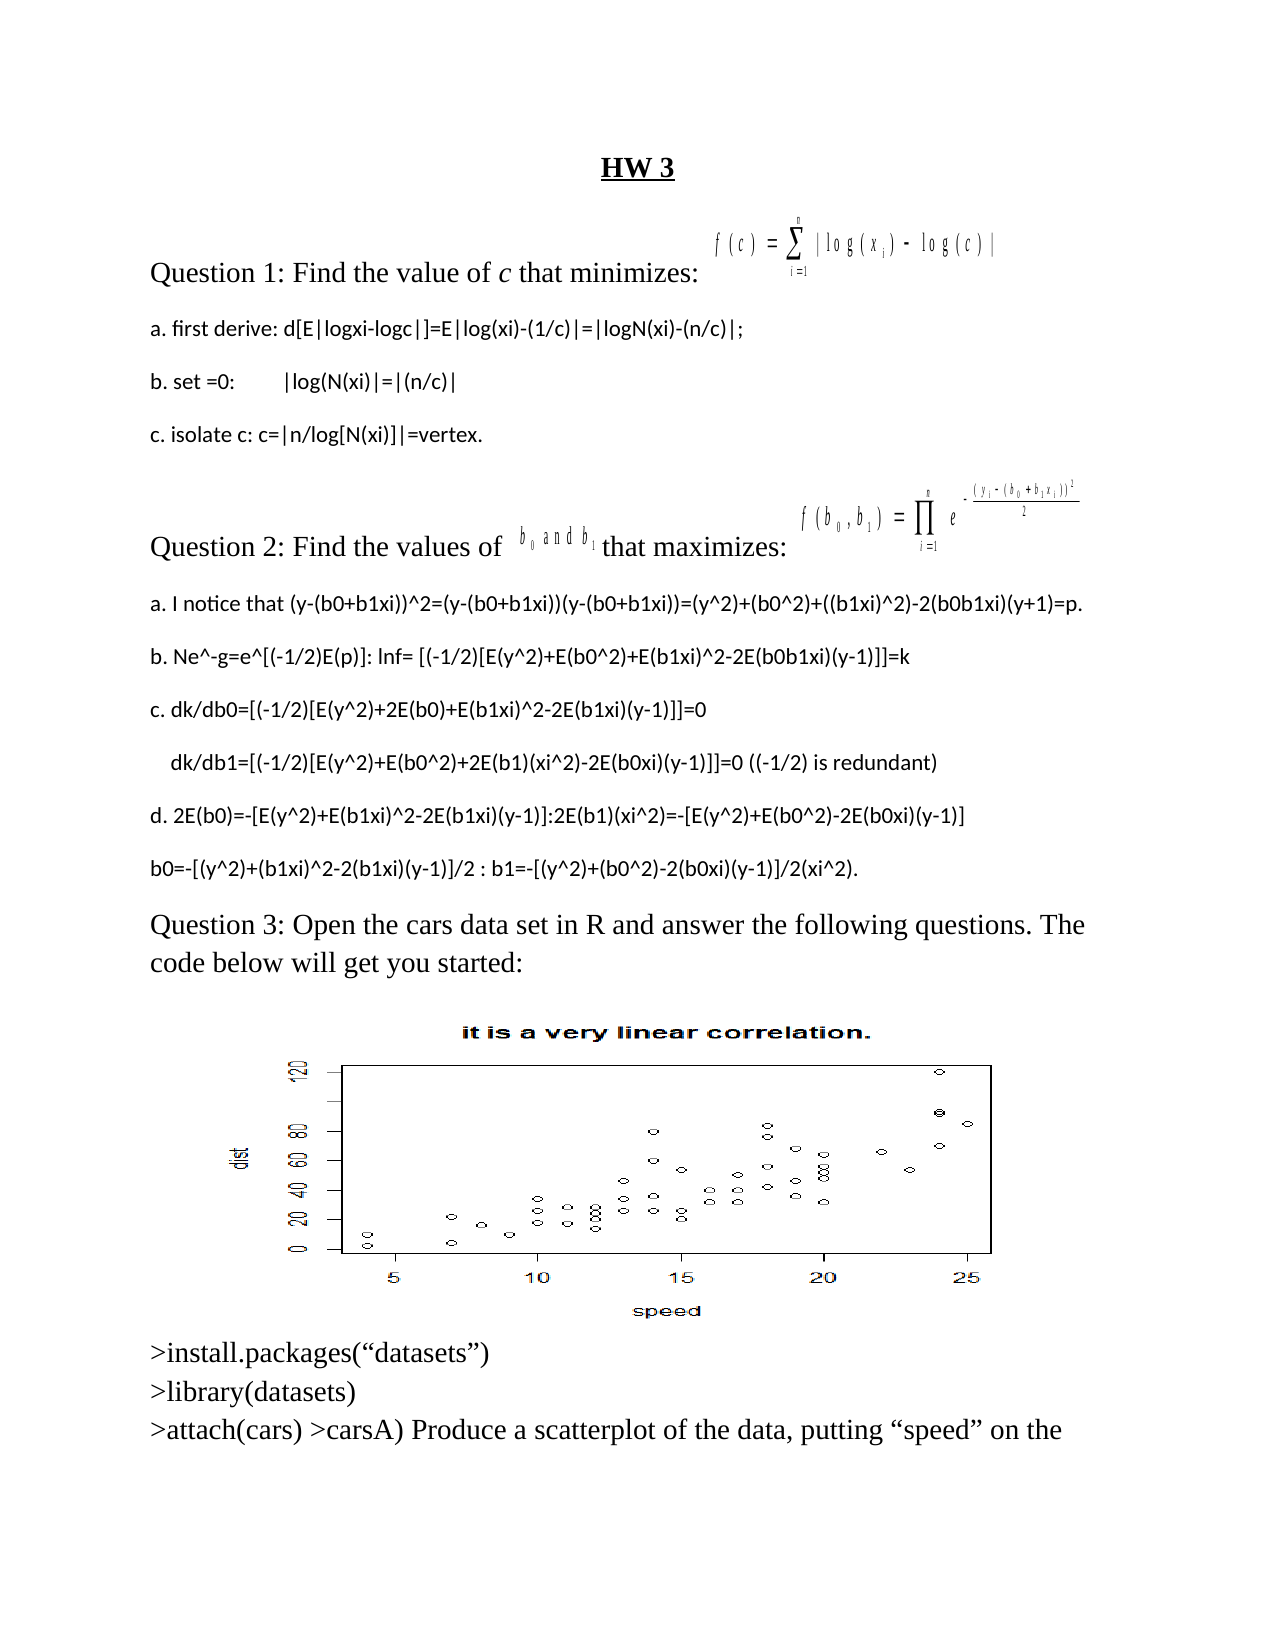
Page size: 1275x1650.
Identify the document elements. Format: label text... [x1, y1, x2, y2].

text Question 2: Find the values of that maximizes: [150, 473, 1125, 563]
text d. 2E(b0)=-[E(y^2)+E(b1xi)^2-2E(b1xi)(y-1)]:2E(b1)(xi^2)=-[E(y^2)+E(b0^2)-2E(b0xi)(y-1)] [150, 801, 1125, 829]
text c. dk/db0=[(-1/2)[E(y^2)+2E(b0)+E(b1xi)^2-2E(b1xi)(y-1)]]=0 [150, 695, 1125, 723]
text b. Ne^-g=e^[(-1/2)E(p)]: lnf= [(-1/2)[E(y^2)+E(b0^2)+E(b1xi)^2-2E(b0b1xi)(y-1)]]=k [150, 642, 1125, 670]
text Question 3: Open the cars data set in R and answer the following questions. The code below will get you started: >install.packages(“datasets”) >library(datasets) >attach(cars) >carsA) Produce a scatterplot of the data, putting “speed” on the [150, 907, 1125, 1446]
text b0=-[(y^2)+(b1xi)^2-2(b1xi)(y-1)]/2 : b1=-[(y^2)+(b0^2)-2(b0xi)(y-1)]/2(xi^2). [150, 854, 1125, 882]
text a. I notice that (y-(b0+b1xi))^2=(y-(b0+b1xi))(y-(b0+b1xi))=(y^2)+(b0^2)+((b1xi)^2)-2(b0b1xi)(y+1)=p. [150, 589, 1125, 617]
picture [220, 998, 1055, 1336]
text c. isolate c: c=|n/log[N(xi)]|=vertex. [150, 420, 1125, 448]
text dk/db1=[(-1/2)[E(y^2)+E(b0^2)+2E(b1)(xi^2)-2E(b0xi)(y-1)]]=0 ((-1/2) is redundant) [150, 748, 1125, 776]
text HW 3 [150, 150, 1125, 183]
text Question 1: Find the value of c that minimizes: [150, 207, 1125, 288]
text a. first derive: d[E|logxi-logc|]=E|log(xi)-(1/c)|=|logN(xi)-(n/c)|; [150, 314, 1125, 342]
text b. set =0: |log(N(xi)|=|(n/c)| [150, 367, 1125, 395]
